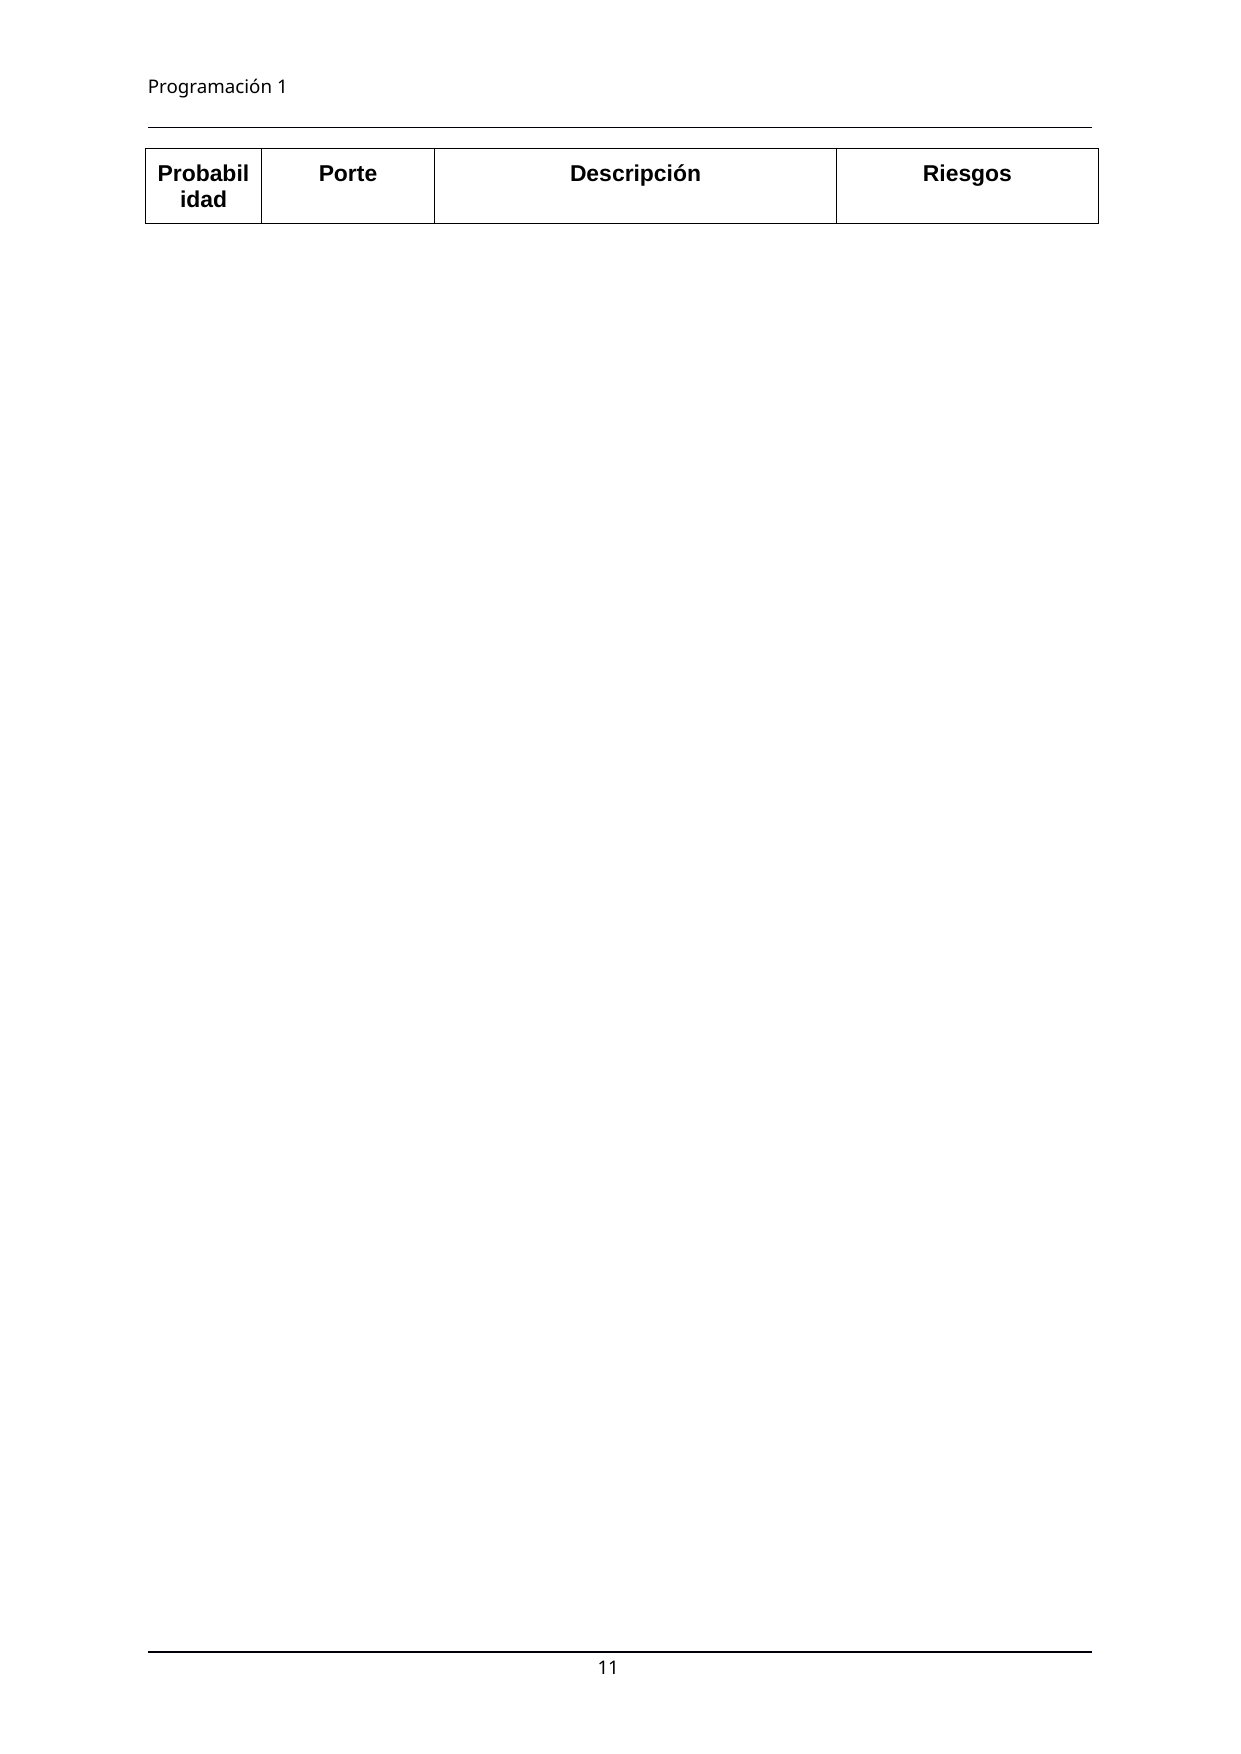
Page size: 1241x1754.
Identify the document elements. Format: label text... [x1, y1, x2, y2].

table_header Riesgos [837, 149, 1098, 223]
table_header Descripción [435, 149, 836, 223]
table_header Porte [262, 149, 434, 223]
table_header Probabilidad [146, 149, 261, 223]
